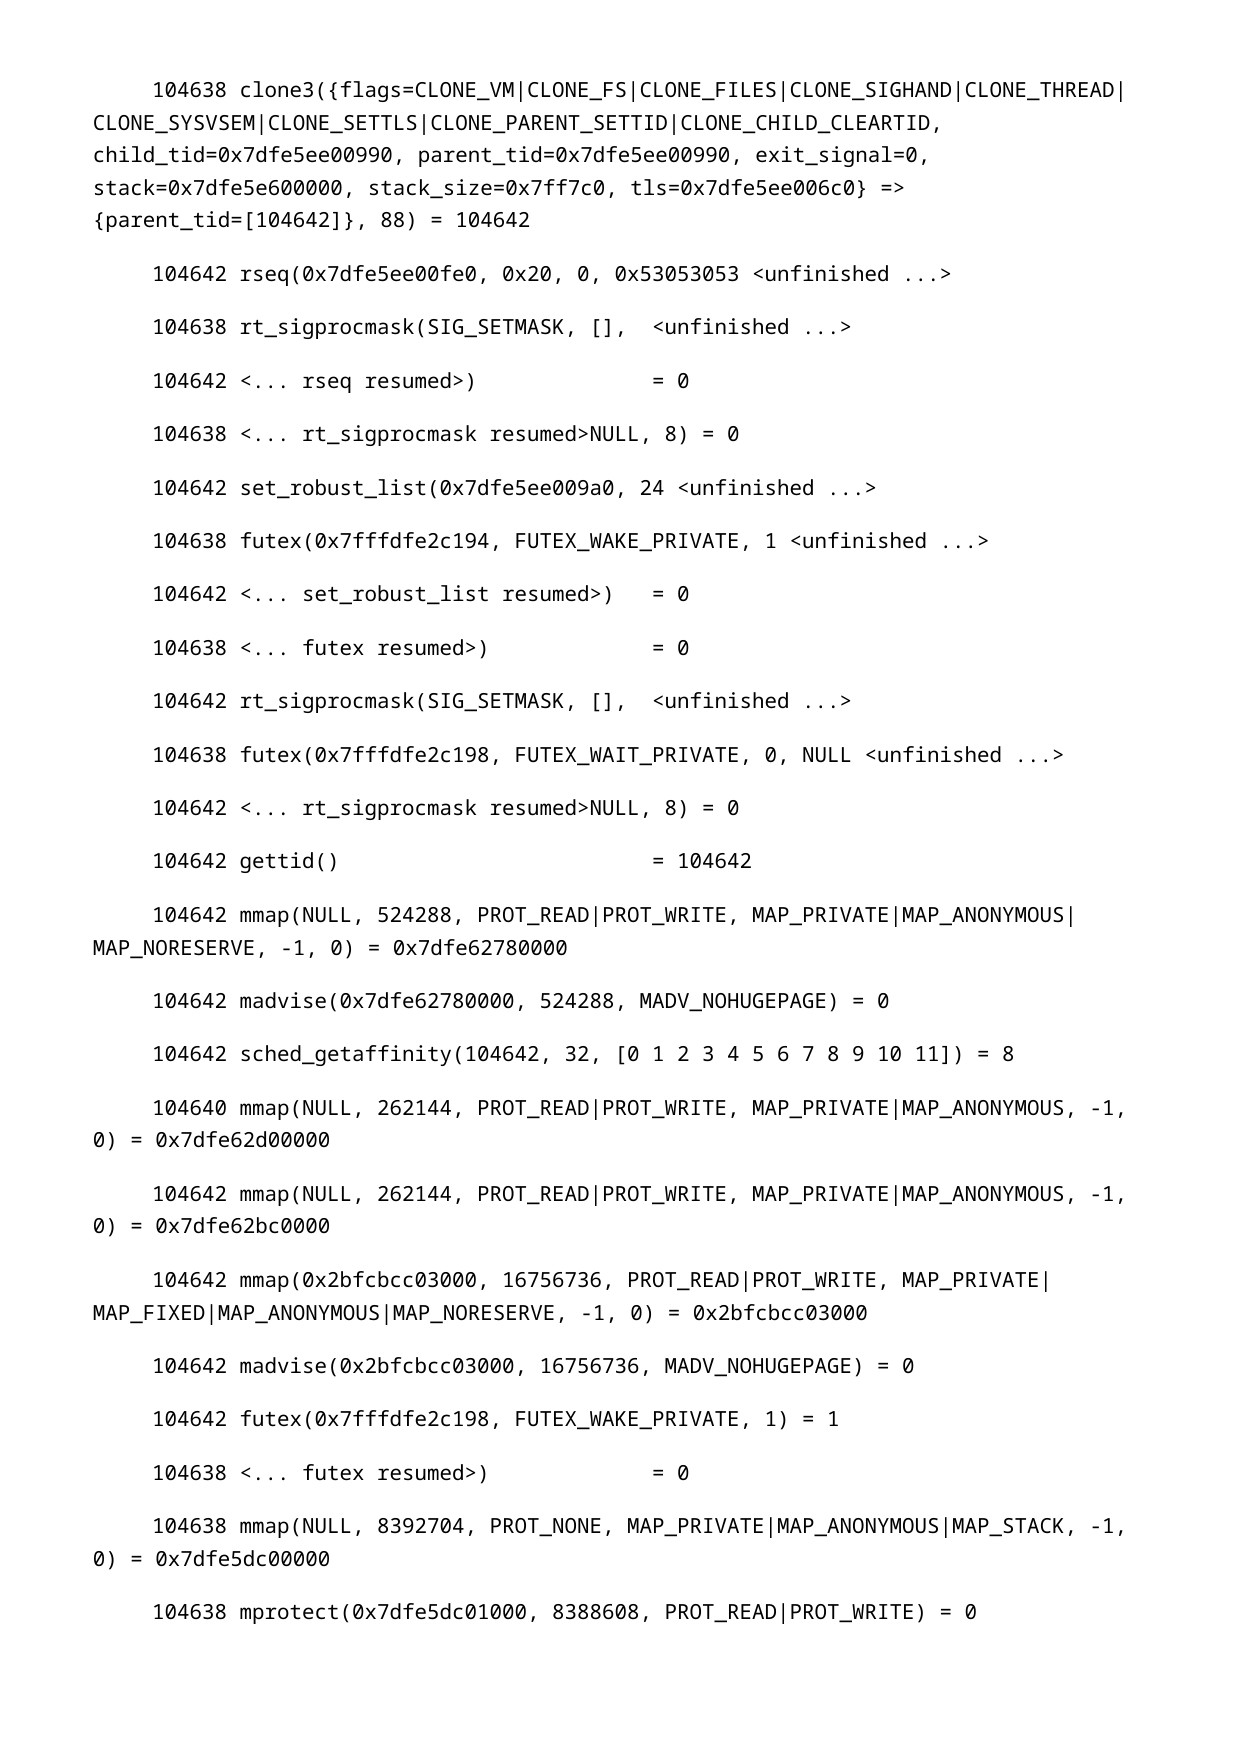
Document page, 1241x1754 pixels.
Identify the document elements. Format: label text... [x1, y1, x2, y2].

text 104642 sched_getaffinity(104642, 32, [0 1 2 3 4 5 6 7 8 9 10 11]) = 8 [93, 1039, 1147, 1068]
text 104642 rt_sigprocmask(SIG_SETMASK, [], <unfinished ...> [93, 686, 1147, 715]
text 104638 mprotect(0x7dfe5dc01000, 8388608, PROT_READ|PROT_WRITE) = 0 [93, 1597, 1147, 1626]
text 104638 mmap(NULL, 8392704, PROT_NONE, MAP_PRIVATE|MAP_ANONYMOUS|MAP_STACK, -1, 0) = 0x7dfe5dc00000 [93, 1511, 1147, 1572]
text 104642 mmap(NULL, 262144, PROT_READ|PROT_WRITE, MAP_PRIVATE|MAP_ANONYMOUS, -1, 0) = 0x7dfe62bc0000 [93, 1179, 1147, 1240]
text 104638 <... rt_sigprocmask resumed>NULL, 8) = 0 [93, 419, 1147, 448]
text 104640 mmap(NULL, 262144, PROT_READ|PROT_WRITE, MAP_PRIVATE|MAP_ANONYMOUS, -1, 0) = 0x7dfe62d00000 [93, 1093, 1147, 1154]
text 104642 madvise(0x7dfe62780000, 524288, MADV_NOHUGEPAGE) = 0 [93, 986, 1147, 1014]
text 104638 <... futex resumed>) = 0 [93, 633, 1147, 661]
text 104642 gettid() = 104642 [93, 847, 1147, 875]
text 104642 <... rseq resumed>) = 0 [93, 366, 1147, 394]
text 104642 madvise(0x2bfcbcc03000, 16756736, MADV_NOHUGEPAGE) = 0 [93, 1351, 1147, 1379]
text 104642 rseq(0x7dfe5ee00fe0, 0x20, 0, 0x53053053 <unfinished ...> [93, 259, 1147, 287]
text 104638 clone3({flags=CLONE_VM|CLONE_FS|CLONE_FILES|CLONE_SIGHAND|CLONE_THREAD|CLONE_SYSVSEM|CLONE_SETTLS|CLONE_PARENT_SETTID|CLONE_CHILD_CLEARTID, child_tid=0x7dfe5ee00990, parent_tid=0x7dfe5ee00990, exit_signal=0, stack=0x7dfe5e600000, stack_size=0x7ff7c0, tls=0x7dfe5ee006c0} => {parent_tid=[104642]}, 88) = 104642 [93, 75, 1147, 234]
text 104638 futex(0x7fffdfe2c194, FUTEX_WAKE_PRIVATE, 1 <unfinished ...> [93, 526, 1147, 554]
text 104638 <... futex resumed>) = 0 [93, 1458, 1147, 1486]
text 104638 rt_sigprocmask(SIG_SETMASK, [], <unfinished ...> [93, 312, 1147, 341]
text 104642 futex(0x7fffdfe2c198, FUTEX_WAKE_PRIVATE, 1) = 1 [93, 1404, 1147, 1433]
text 104642 mmap(0x2bfcbcc03000, 16756736, PROT_READ|PROT_WRITE, MAP_PRIVATE|MAP_FIXED|MAP_ANONYMOUS|MAP_NORESERVE, -1, 0) = 0x2bfcbcc03000 [93, 1265, 1147, 1326]
text 104642 <... set_robust_list resumed>) = 0 [93, 579, 1147, 608]
text 104638 futex(0x7fffdfe2c198, FUTEX_WAIT_PRIVATE, 0, NULL <unfinished ...> [93, 740, 1147, 768]
text 104642 <... rt_sigprocmask resumed>NULL, 8) = 0 [93, 793, 1147, 822]
text 104642 set_robust_list(0x7dfe5ee009a0, 24 <unfinished ...> [93, 473, 1147, 501]
text 104642 mmap(NULL, 524288, PROT_READ|PROT_WRITE, MAP_PRIVATE|MAP_ANONYMOUS|MAP_NORESERVE, -1, 0) = 0x7dfe62780000 [93, 900, 1147, 961]
